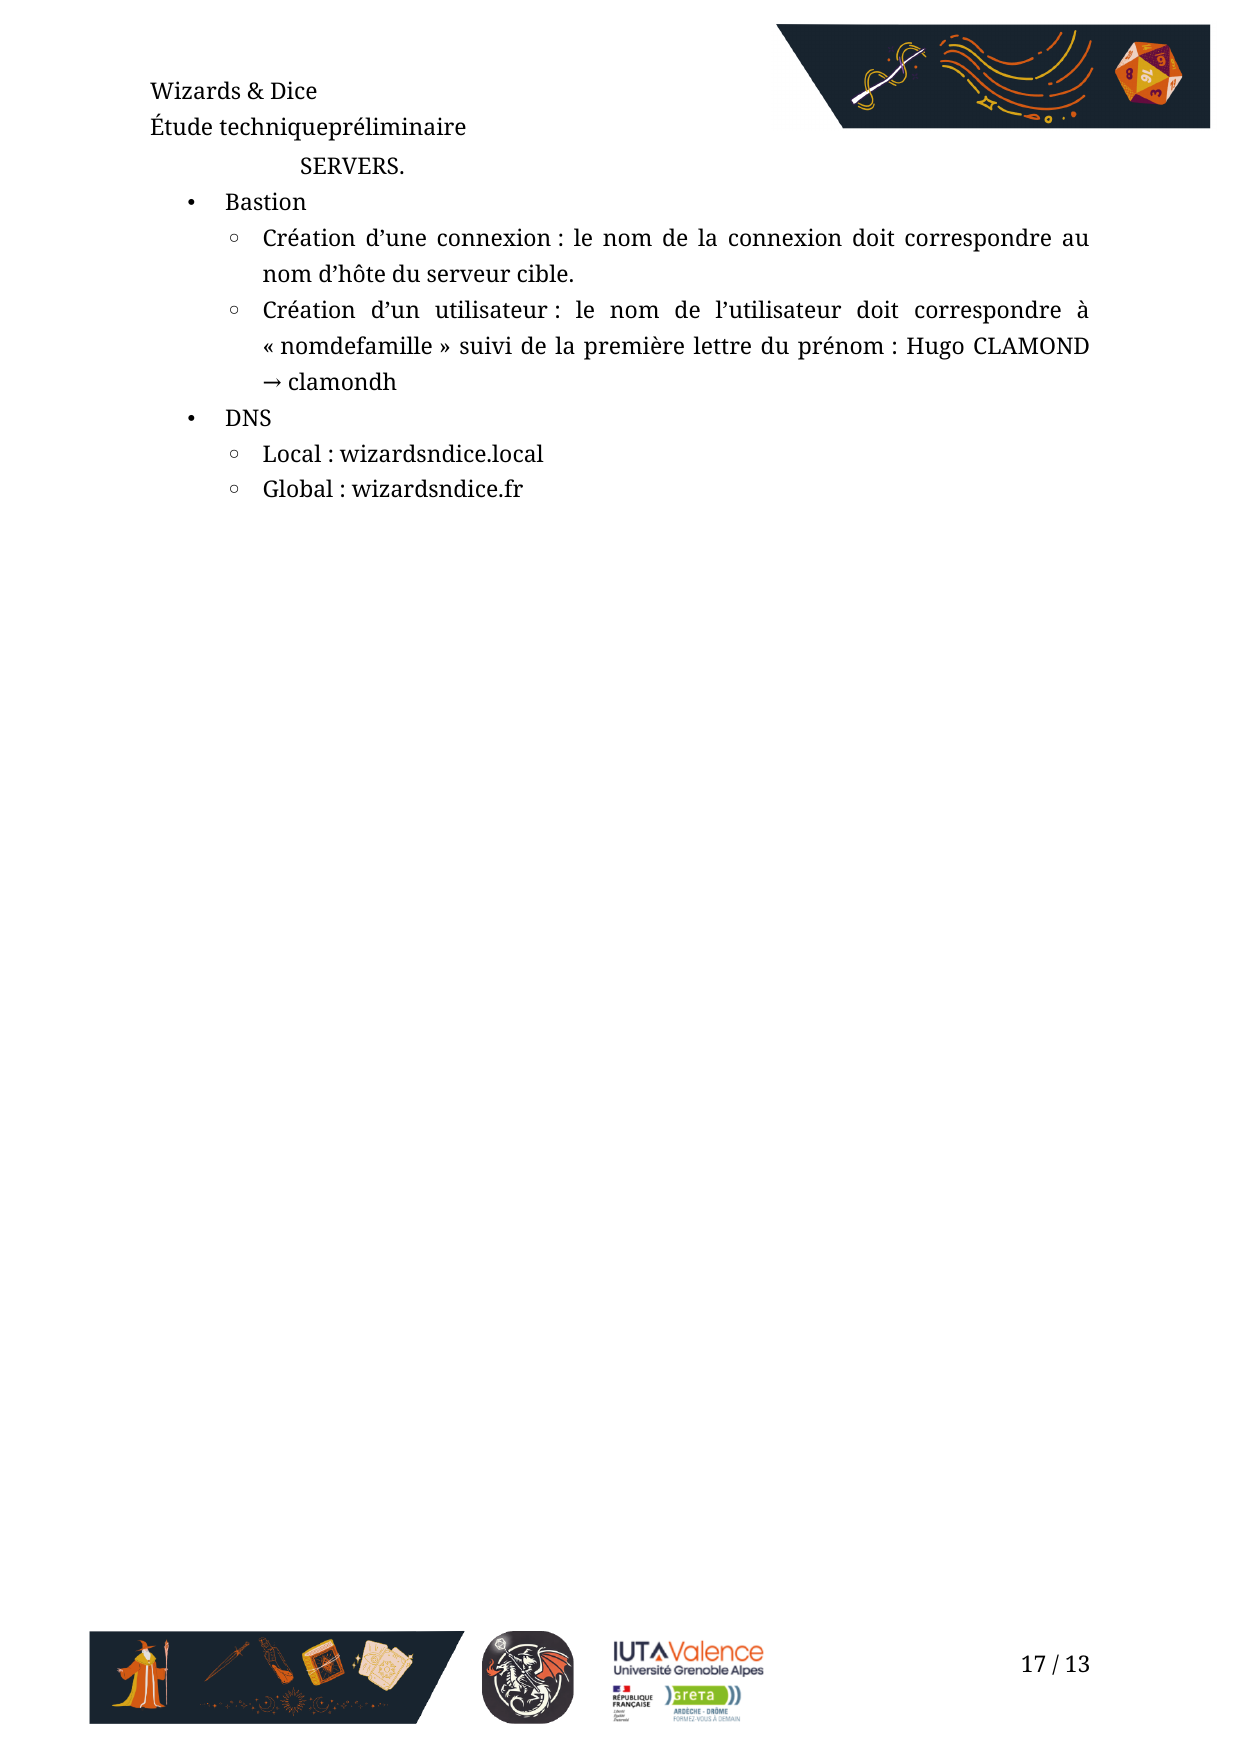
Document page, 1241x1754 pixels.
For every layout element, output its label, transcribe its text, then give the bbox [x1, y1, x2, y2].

list Création d’un utilisateur : le nom de l’utilisateur doit correspondre à « nomdefamille » suivi de la première lettre du prénom : Hugo CLAMOND → clamondh [225, 294, 1090, 397]
picture [771, 21, 1218, 131]
list Création d’une connexion : le nom de la connexion doit correspondre au nom d’hôte du serveur cible. [225, 222, 1090, 289]
list Global : wizardsndice.fr [225, 473, 1090, 505]
list DNS [187, 402, 1090, 433]
list Local : wizardsndice.local [225, 437, 1090, 469]
list SERVERS. [262, 150, 1090, 181]
list Bastion [187, 186, 1090, 217]
picture [81, 1620, 788, 1733]
